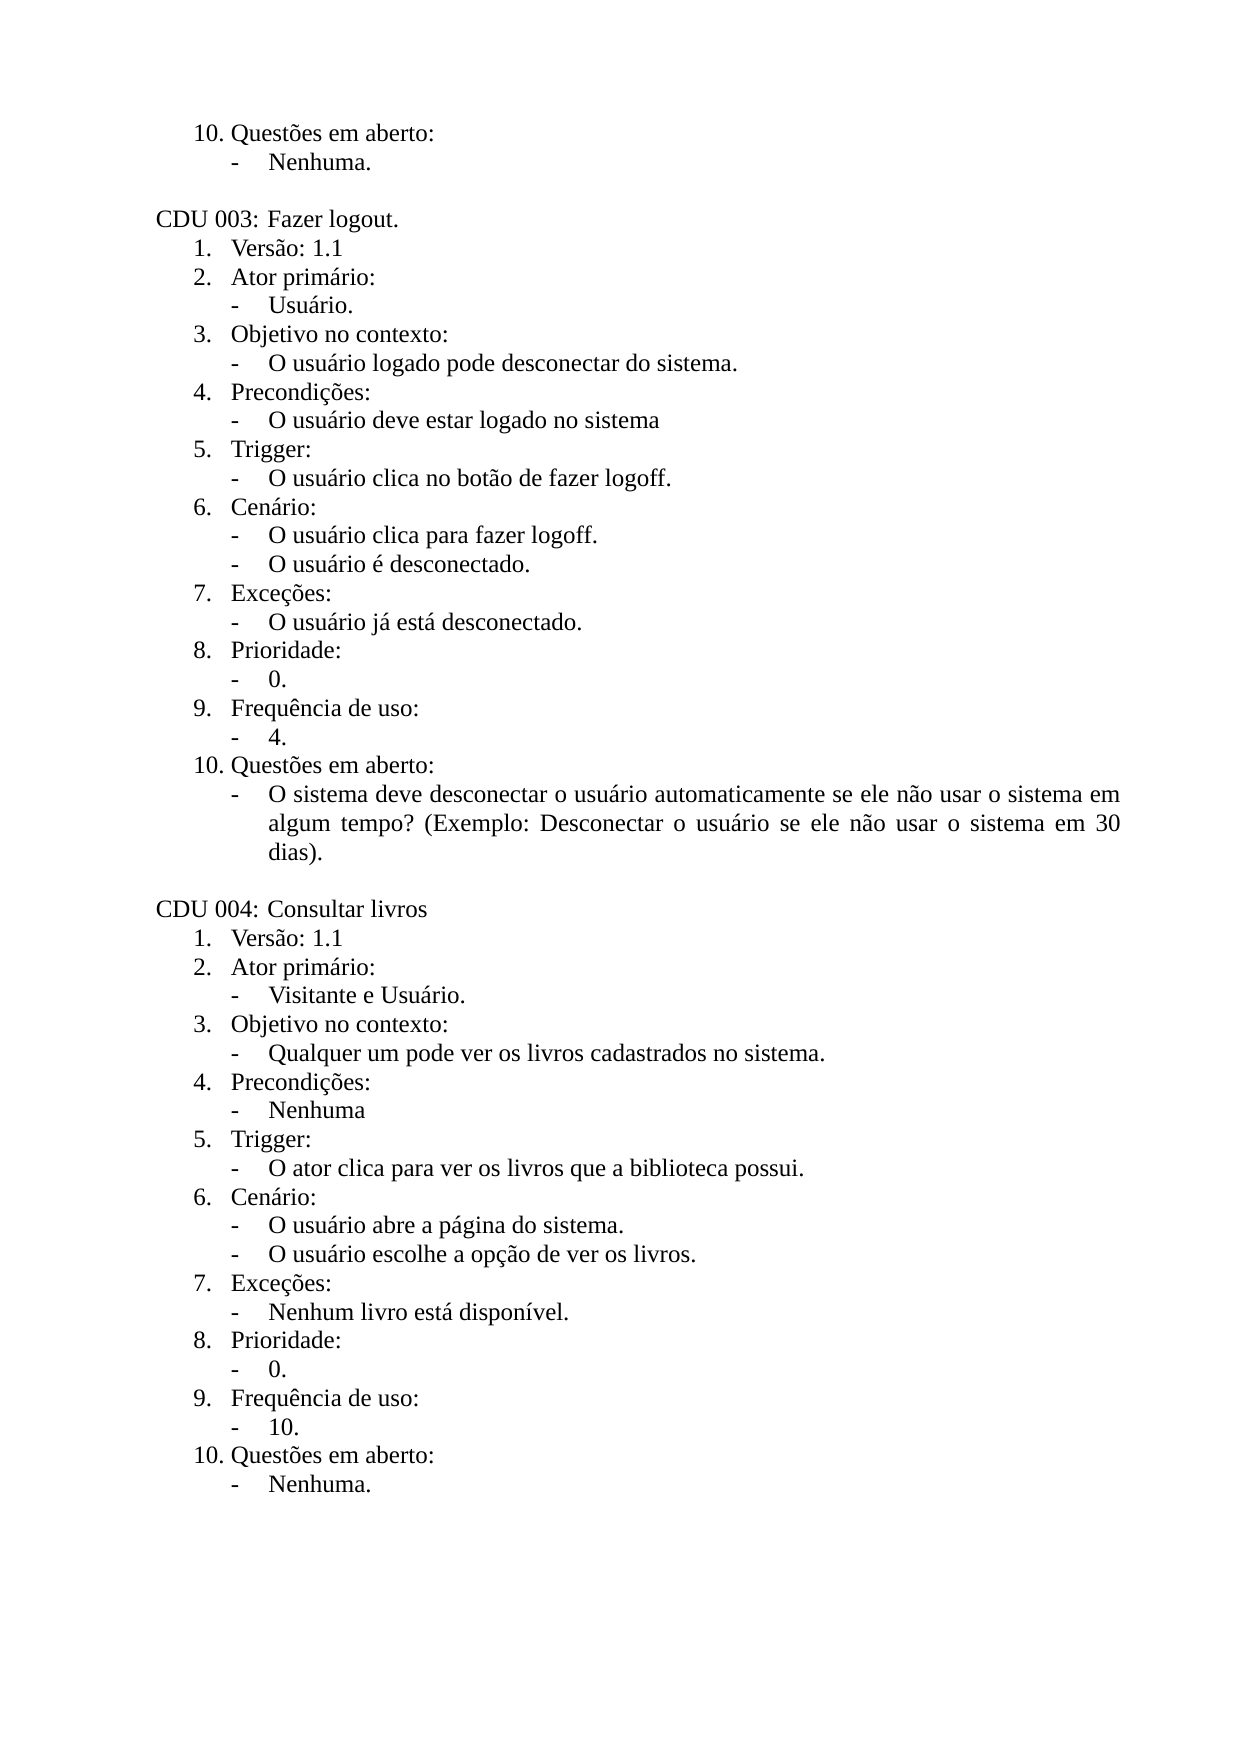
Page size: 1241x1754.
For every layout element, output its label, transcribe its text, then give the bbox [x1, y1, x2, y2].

list Versão: 1.1 [193, 923, 1122, 952]
list Objetivo no contexto: [193, 1009, 1122, 1038]
list Cenário: [193, 1182, 1122, 1211]
list Exceções: [193, 1268, 1122, 1297]
list 10. [231, 1412, 1122, 1441]
list Nenhuma. [231, 1469, 1122, 1498]
list O usuário clica para fazer logoff. [231, 521, 1122, 549]
list O ator clica para ver os livros que a biblioteca possui. [231, 1153, 1122, 1182]
list Questões em aberto: [193, 118, 1122, 147]
list Versão: 1.1 [193, 233, 1122, 262]
list O usuário escolhe a opção de ver os livros. [231, 1239, 1122, 1268]
list Ator primário: [193, 262, 1122, 291]
list O usuário logado pode desconectar do sistema. [231, 348, 1122, 377]
list 4. [231, 722, 1122, 751]
list Usuário. [231, 291, 1122, 319]
list Questões em aberto: [193, 751, 1122, 779]
list O usuário abre a página do sistema. [231, 1211, 1122, 1239]
list Prioridade: [193, 1326, 1122, 1354]
list O usuário é desconectado. [231, 549, 1122, 578]
list Trigger: [193, 1124, 1122, 1153]
list Ator primário: [193, 952, 1122, 981]
list Fazer logout. [156, 204, 1122, 233]
list Objetivo no contexto: [193, 319, 1122, 348]
list O sistema deve desconectar o usuário automaticamente se ele não usar o sistema em algum tempo? (Exemplo: Desconectar o usuário se ele não usar o sistema em 30 dias). [231, 779, 1122, 866]
list Cenário: [193, 492, 1122, 521]
list Frequência de uso: [193, 1383, 1122, 1412]
list Qualquer um pode ver os livros cadastrados no sistema. [231, 1038, 1122, 1067]
list 0. [231, 1354, 1122, 1383]
list Prioridade: [193, 636, 1122, 664]
list Trigger: [193, 434, 1122, 463]
list Exceções: [193, 578, 1122, 607]
list Precondições: [193, 1067, 1122, 1096]
list Consultar livros [156, 894, 1122, 923]
list Nenhuma. [231, 147, 1122, 176]
list 0. [231, 664, 1122, 693]
list O usuário clica no botão de fazer logoff. [231, 463, 1122, 492]
list Frequência de uso: [193, 693, 1122, 722]
list O usuário deve estar logado no sistema [231, 406, 1122, 434]
list Precondições: [193, 377, 1122, 406]
list Nenhum livro está disponível. [231, 1297, 1122, 1326]
list Questões em aberto: [193, 1441, 1122, 1469]
list Nenhuma [231, 1096, 1122, 1124]
list O usuário já está desconectado. [231, 607, 1122, 636]
list Visitante e Usuário. [231, 981, 1122, 1009]
